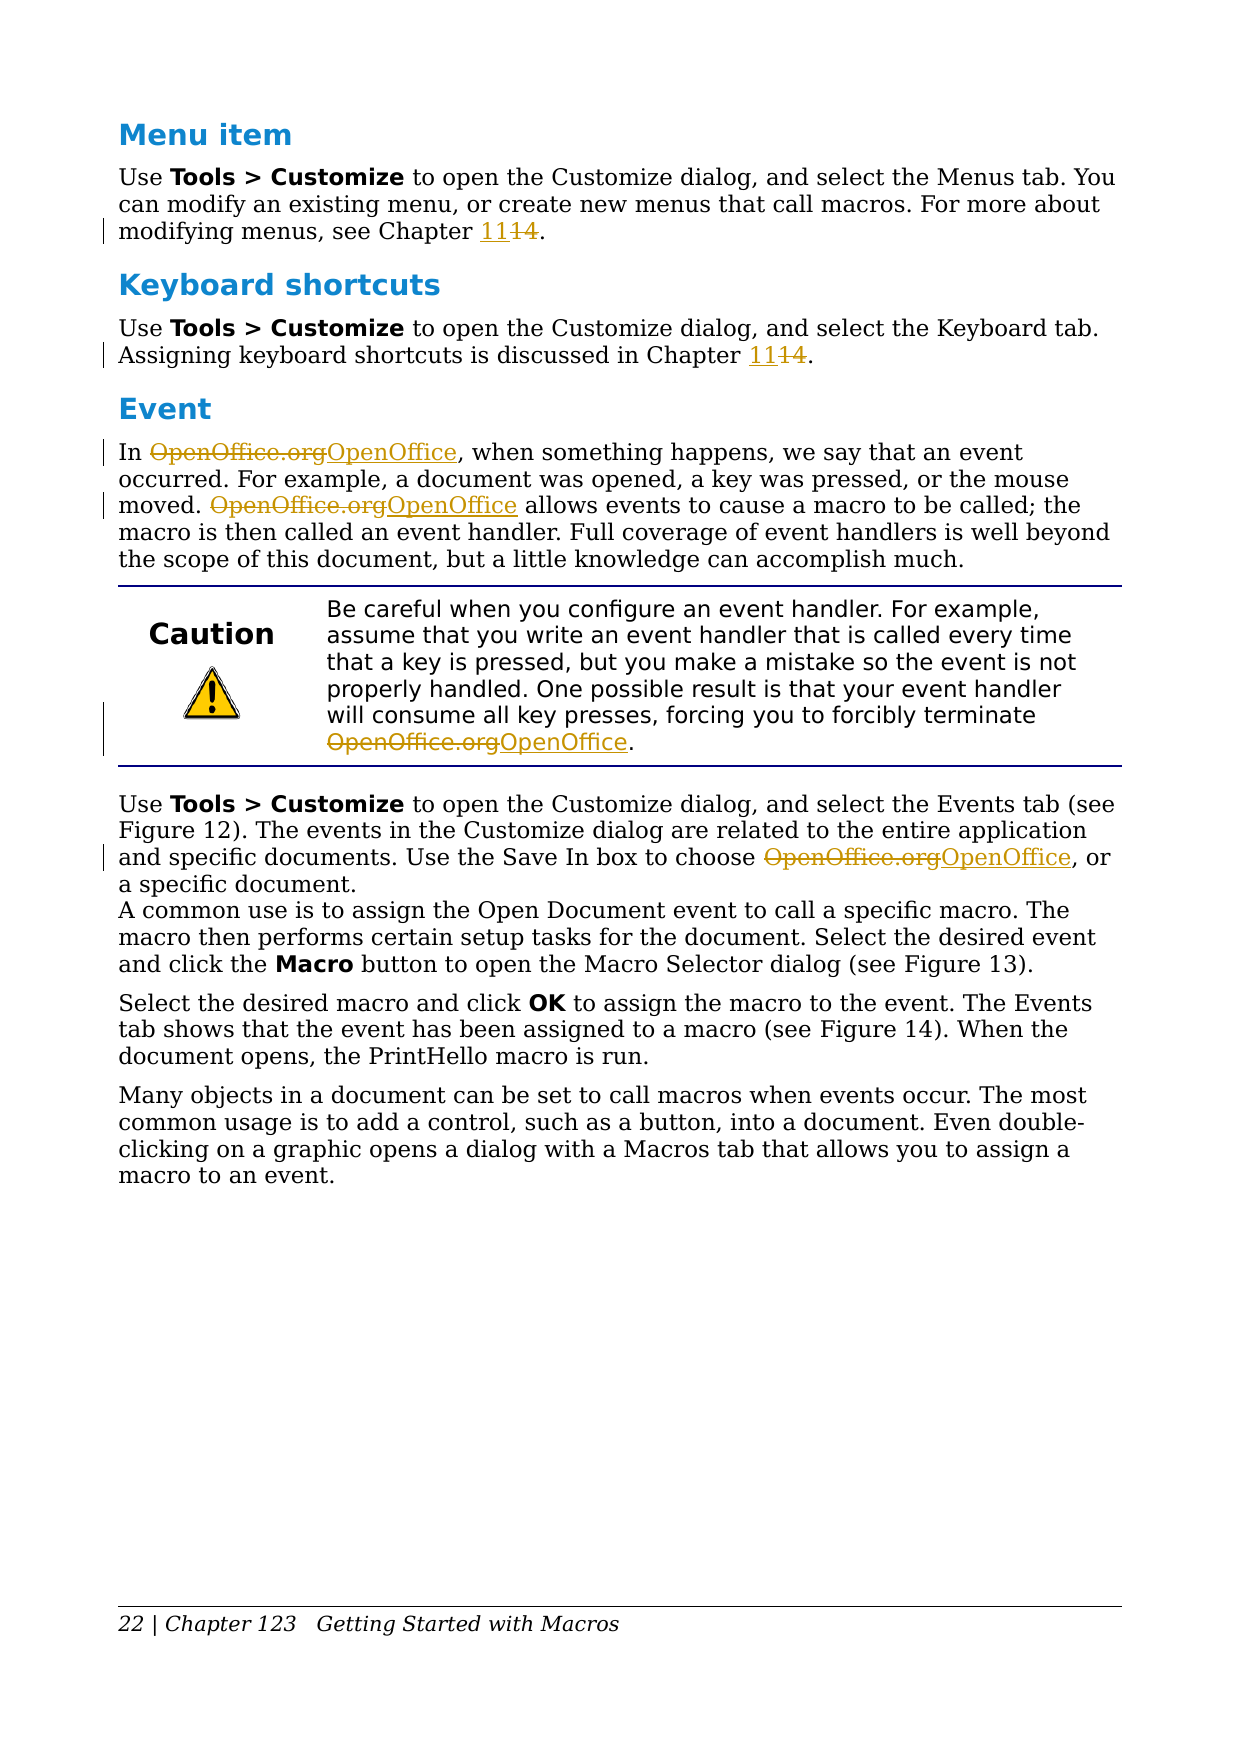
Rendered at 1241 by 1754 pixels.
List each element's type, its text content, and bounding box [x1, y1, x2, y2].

text Select the desired macro and click OK to assign the macro to the event. The Events tab shows that the event has been assigned to a macro (see Figure 14). When the document opens, the PrintHello macro is run. [118, 990, 1122, 1070]
subtitle Keyboard shortcuts [118, 269, 1122, 303]
text Use Tools > Customize to open the Customize dialog, and select the Menus tab. You can modify an existing menu, or create new menus that call macros. For more about modifying menus, see Chapter 11. [118, 164, 1122, 244]
picture [179, 662, 244, 723]
subtitle Event [118, 393, 1122, 427]
text In OpenOffice, when something happens, we say that an event occurred. For example, a document was opened, a key was pressed, or the mouse moved. OpenOffice allows events to cause a macro to be called; the macro is then called an event handler. Full coverage of event handlers is well beyond the scope of this document, but a little knowledge can accomplish much. [118, 439, 1122, 572]
text Many objects in a document can be set to call macros when events occur. The most common usage is to add a control, such as a button, into a document. Even double-clicking on a graphic opens a dialog with a Macros tab that allows you to assign a macro to an event. [118, 1082, 1122, 1189]
text Use Tools > Customize to open the Customize dialog, and select the Keyboard tab. Assigning keyboard shortcuts is discussed in Chapter 11. [118, 315, 1128, 368]
text A common use is to assign the Open Document event to call a specific macro. The macro then performs certain setup tasks for the document. Select the desired event and click the Macro button to open the Macro Selector dialog (see Figure 13). [118, 897, 1122, 977]
subtitle Menu item [118, 118, 1122, 152]
table_header Caution [118, 587, 305, 764]
table_header Be careful when you configure an event handler. For example, assume that you write an event handler that is called every time that a key is pressed, but you make a mistake so the event is not properly handled. One possible result is that your event handler will consume all key presses, forcing you to forcibly terminate OpenOffice. [305, 587, 1122, 764]
text Use Tools > Customize to open the Customize dialog, and select the Events tab (see Figure 12). The events in the Customize dialog are related to the entire application and specific documents. Use the Save In box to choose OpenOffice, or a specific document. [118, 791, 1122, 897]
